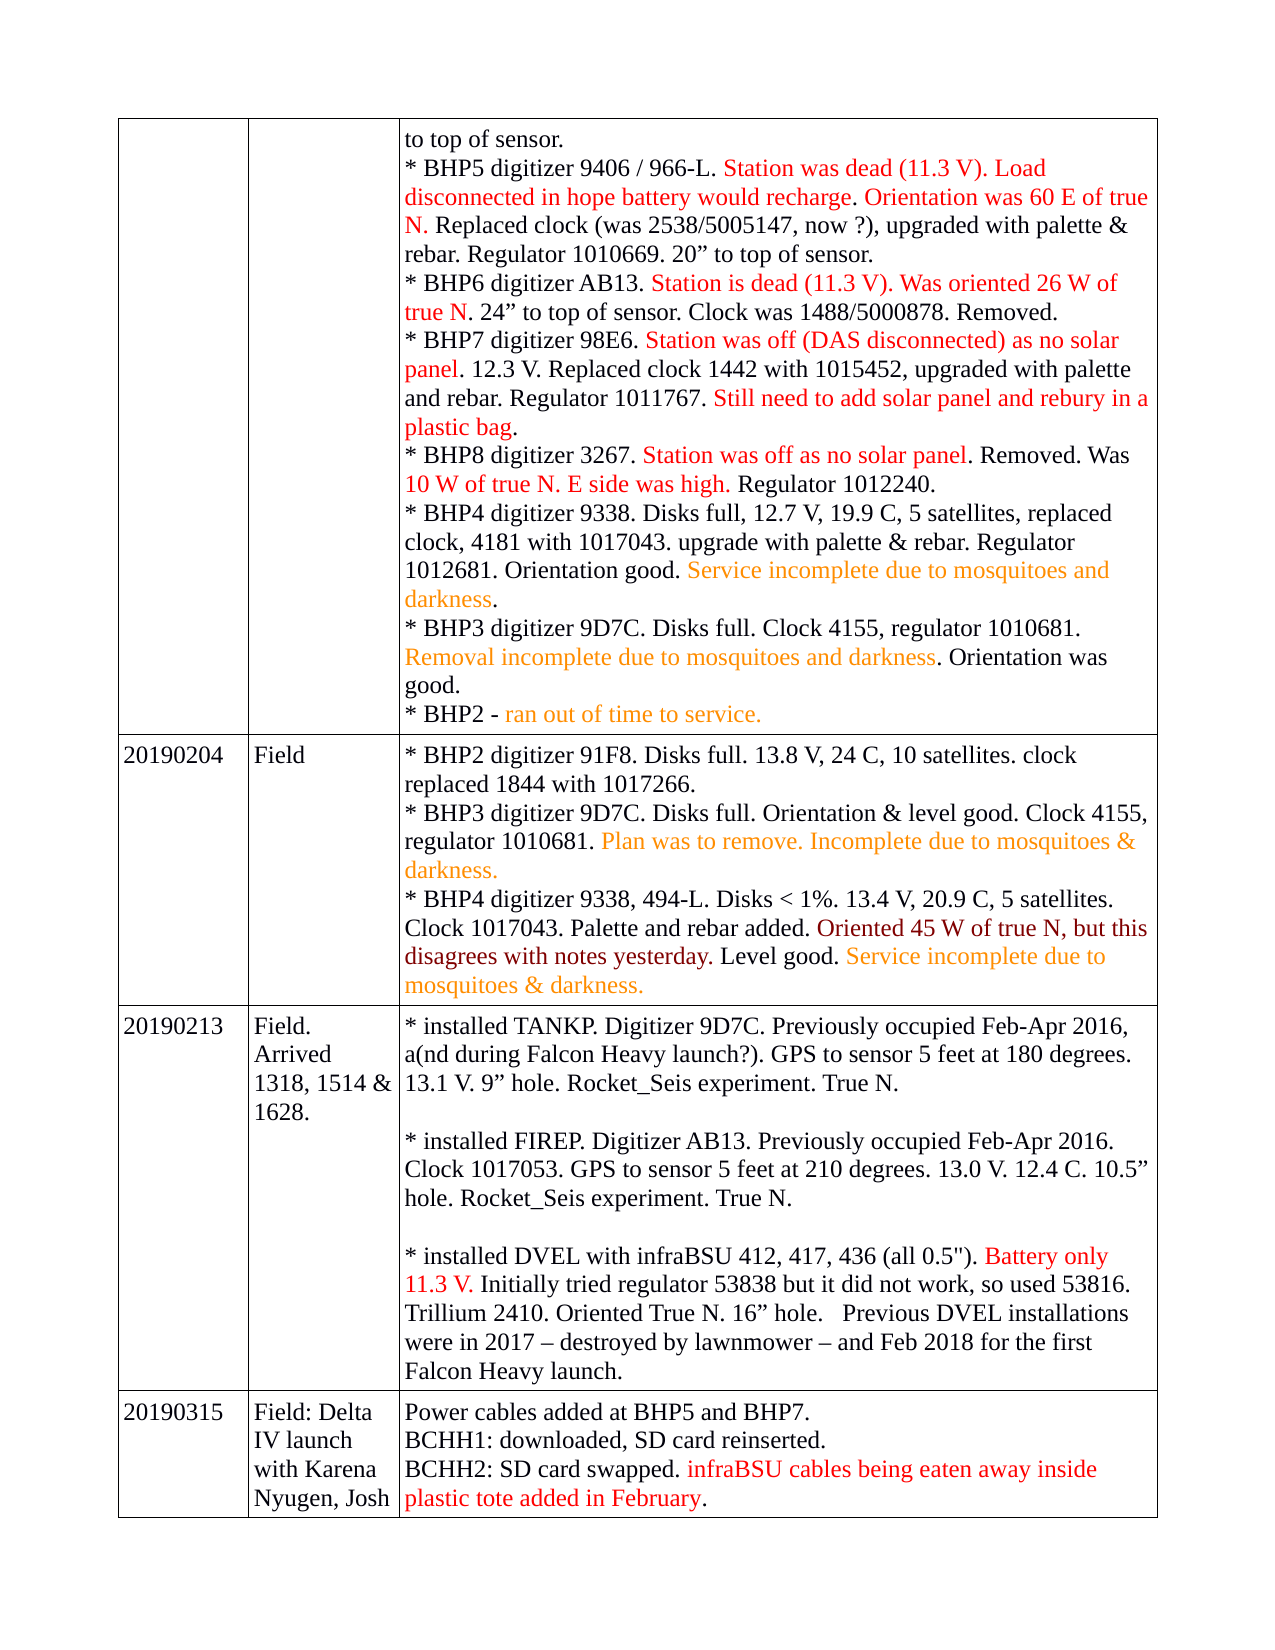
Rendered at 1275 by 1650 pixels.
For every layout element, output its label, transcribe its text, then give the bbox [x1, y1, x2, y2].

table_cell Power cables added at BHP5 and BHP7. BCHH1: downloaded, SD card reinserted. BCHH2: SD card swapped. infraBSU cables being eaten away inside plastic tote added in February. [400, 1391, 1157, 1517]
table_cell Field: Delta IV launch with Karena Nyugen, Josh [249, 1391, 399, 1517]
table_cell [249, 119, 399, 734]
table_cell Field. Arrived 1318, 1514 & 1628. [249, 1006, 399, 1390]
table_cell [119, 119, 248, 734]
table_cell to top of sensor. * BHP5 digitizer 9406 / 966-L. Station was dead (11.3 V). Load disconnected in hope battery would recharge. Orientation was 60 E of true N. Replaced clock (was 2538/5005147, now ?), upgraded with palette & rebar. Regulator 1010669. 20” to top of sensor. * BHP6 digitizer AB13. Station is dead (11.3 V). Was oriented 26 W of true N. 24” to top of sensor. Clock was 1488/5000878. Removed. * BHP7 digitizer 98E6. Station was off (DAS disconnected) as no solar panel. 12.3 V. Replaced clock 1442 with 1015452, upgraded with palette and rebar. Regulator 1011767. Still need to add solar panel and rebury in a plastic bag. * BHP8 digitizer 3267. Station was off as no solar panel. Removed. Was 10 W of true N. E side was high. Regulator 1012240. * BHP4 digitizer 9338. Disks full, 12.7 V, 19.9 C, 5 satellites, replaced clock, 4181 with 1017043. upgrade with palette & rebar. Regulator 1012681. Orientation good. Service incomplete due to mosquitoes and darkness. * BHP3 digitizer 9D7C. Disks full. Clock 4155, regulator 1010681. Removal incomplete due to mosquitoes and darkness. Orientation was good. * BHP2 - ran out of time to service. [400, 119, 1157, 734]
table_cell 20190213 [119, 1006, 248, 1390]
table_cell * BHP2 digitizer 91F8. Disks full. 13.8 V, 24 C, 10 satellites. clock replaced 1844 with 1017266. * BHP3 digitizer 9D7C. Disks full. Orientation & level good. Clock 4155, regulator 1010681. Plan was to remove. Incomplete due to mosquitoes & darkness. * BHP4 digitizer 9338, 494-L. Disks < 1%. 13.4 V, 20.9 C, 5 satellites. Clock 1017043. Palette and rebar added. Oriented 45 W of true N, but this disagrees with notes yesterday. Level good. Service incomplete due to mosquitoes & darkness. [400, 735, 1157, 1004]
table_cell 20190204 [119, 735, 248, 1004]
table_cell Field [249, 735, 399, 1004]
table_cell 20190315 [119, 1391, 248, 1517]
table_cell * installed TANKP. Digitizer 9D7C. Previously occupied Feb-Apr 2016, a(nd during Falcon Heavy launch?). GPS to sensor 5 feet at 180 degrees. 13.1 V. 9” hole. Rocket_Seis experiment. True N. * installed FIREP. Digitizer AB13. Previously occupied Feb-Apr 2016. Clock 1017053. GPS to sensor 5 feet at 210 degrees. 13.0 V. 12.4 C. 10.5” hole. Rocket_Seis experiment. True N. * installed DVEL with infraBSU 412, 417, 436 (all 0.5"). Battery only 11.3 V. Initially tried regulator 53838 but it did not work, so used 53816. Trillium 2410. Oriented True N. 16” hole. Previous DVEL installations were in 2017 – destroyed by lawnmower – and Feb 2018 for the first Falcon Heavy launch. [400, 1006, 1157, 1390]
